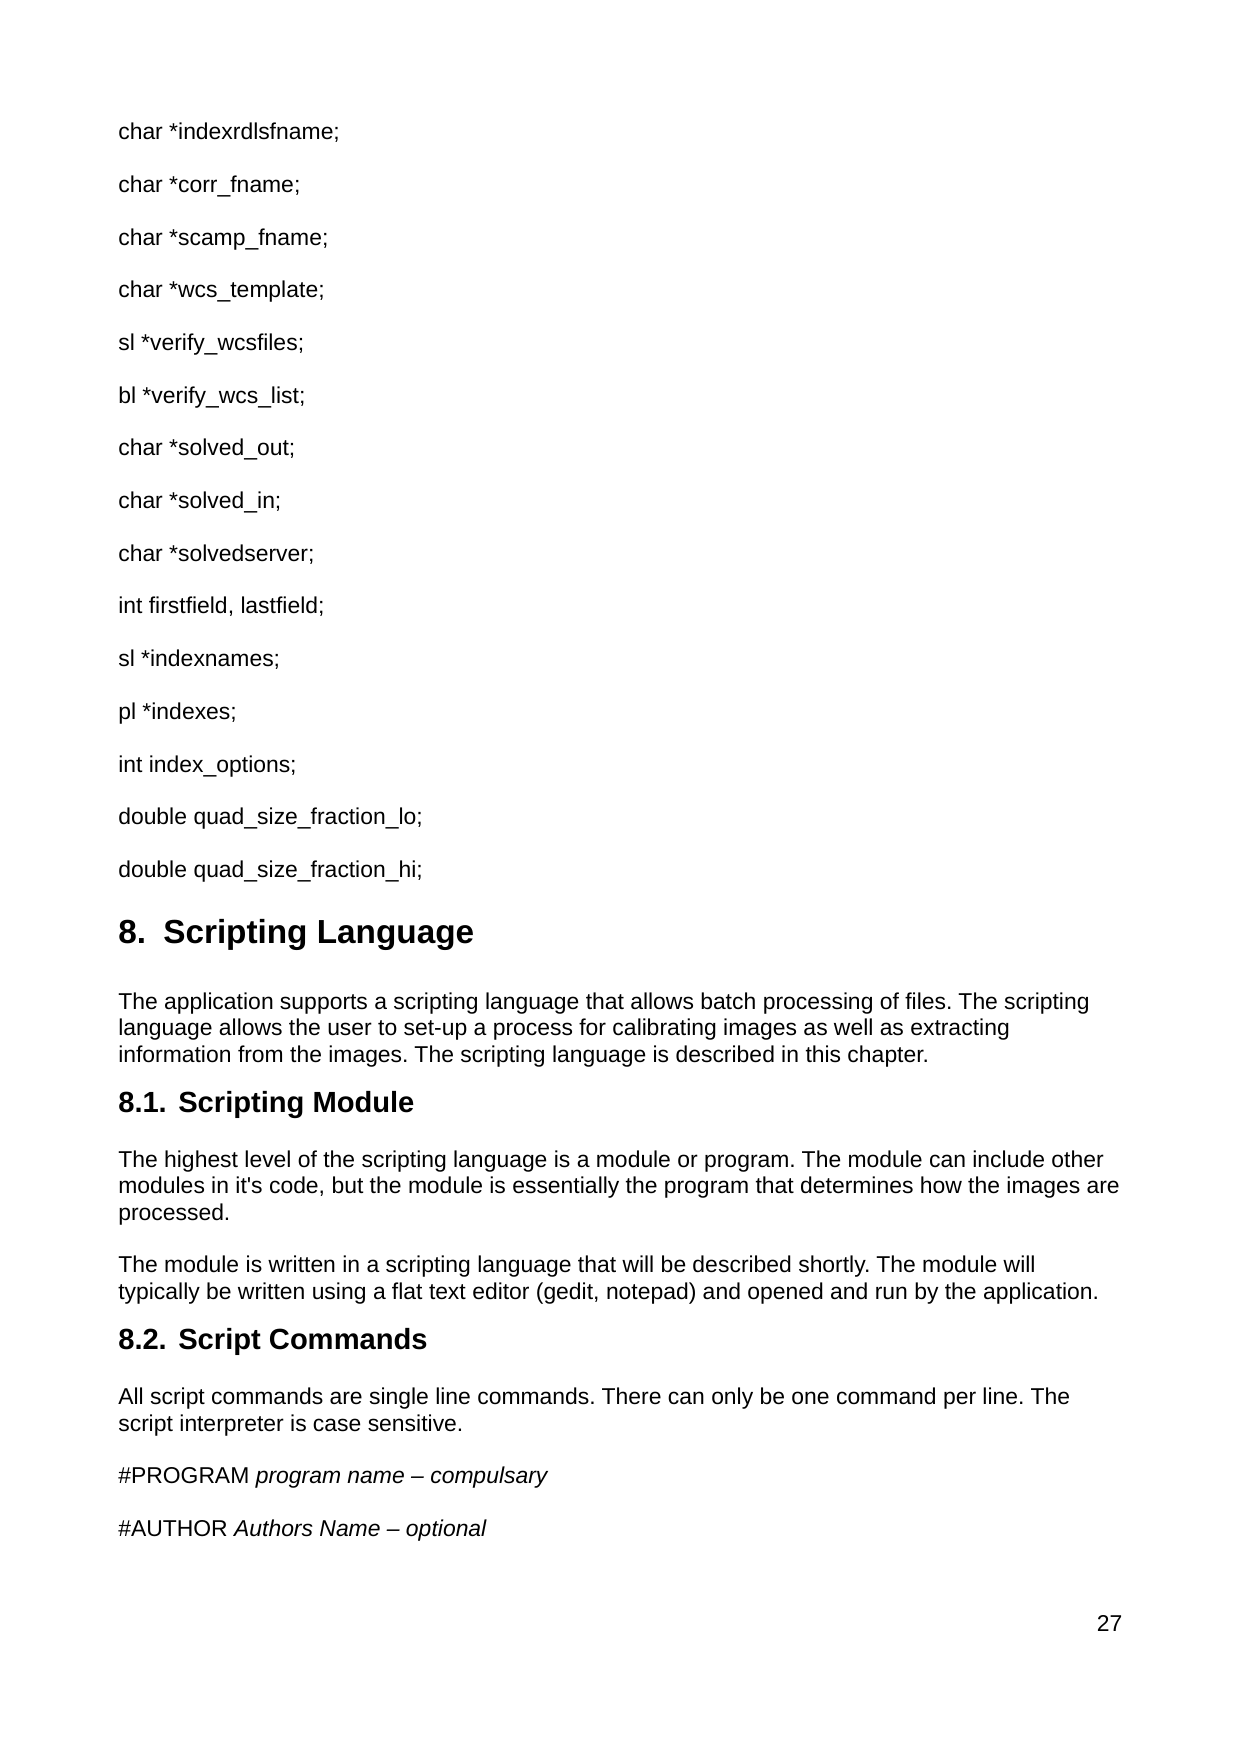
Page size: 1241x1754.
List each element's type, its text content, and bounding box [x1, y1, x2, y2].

text char *corr_fname; [118, 156, 1122, 197]
text The module is written in a scripting language that will be described shortly. The module will typically be written using a flat text editor (gedit, notepad) and opened and run by the application. [118, 1237, 1122, 1304]
text char *solved_out; [118, 420, 1122, 461]
text bl *verify_wcs_list; [118, 367, 1122, 408]
text #PROGRAM program name – compulsary [118, 1448, 1122, 1488]
text double quad_size_fraction_lo; [118, 789, 1122, 830]
text The highest level of the scripting language is a module or program. The module can include other modules in it's code, but the module is essentially the program that determines how the images are processed. [118, 1124, 1122, 1225]
text int firstfield, lastfield; [118, 578, 1122, 619]
subtitle Scripting Language [118, 912, 1122, 950]
text char *wcs_template; [118, 262, 1122, 303]
text char *indexrdlsfname; [118, 118, 1122, 144]
text pl *indexes; [118, 683, 1122, 724]
text All script commands are single line commands. There can only be one command per line. The script interpreter is case sensitive. [118, 1361, 1122, 1436]
subtitle Script Commands [118, 1322, 1122, 1355]
subtitle Scripting Module [118, 1084, 1122, 1118]
text char *scamp_fname; [118, 209, 1122, 250]
text #AUTHOR Authors Name – optional [118, 1500, 1122, 1541]
text sl *verify_wcsfiles; [118, 314, 1122, 355]
text double quad_size_fraction_hi; [118, 841, 1122, 882]
text int index_options; [118, 736, 1122, 777]
text char *solved_in; [118, 472, 1122, 513]
text The application supports a scripting language that allows batch processing of files. The scripting language allows the user to set-up a process for calibrating images as well as extracting information from the images. The scripting language is described in this chapter. [118, 968, 1122, 1067]
text sl *indexnames; [118, 631, 1122, 672]
text char *solvedserver; [118, 525, 1122, 566]
